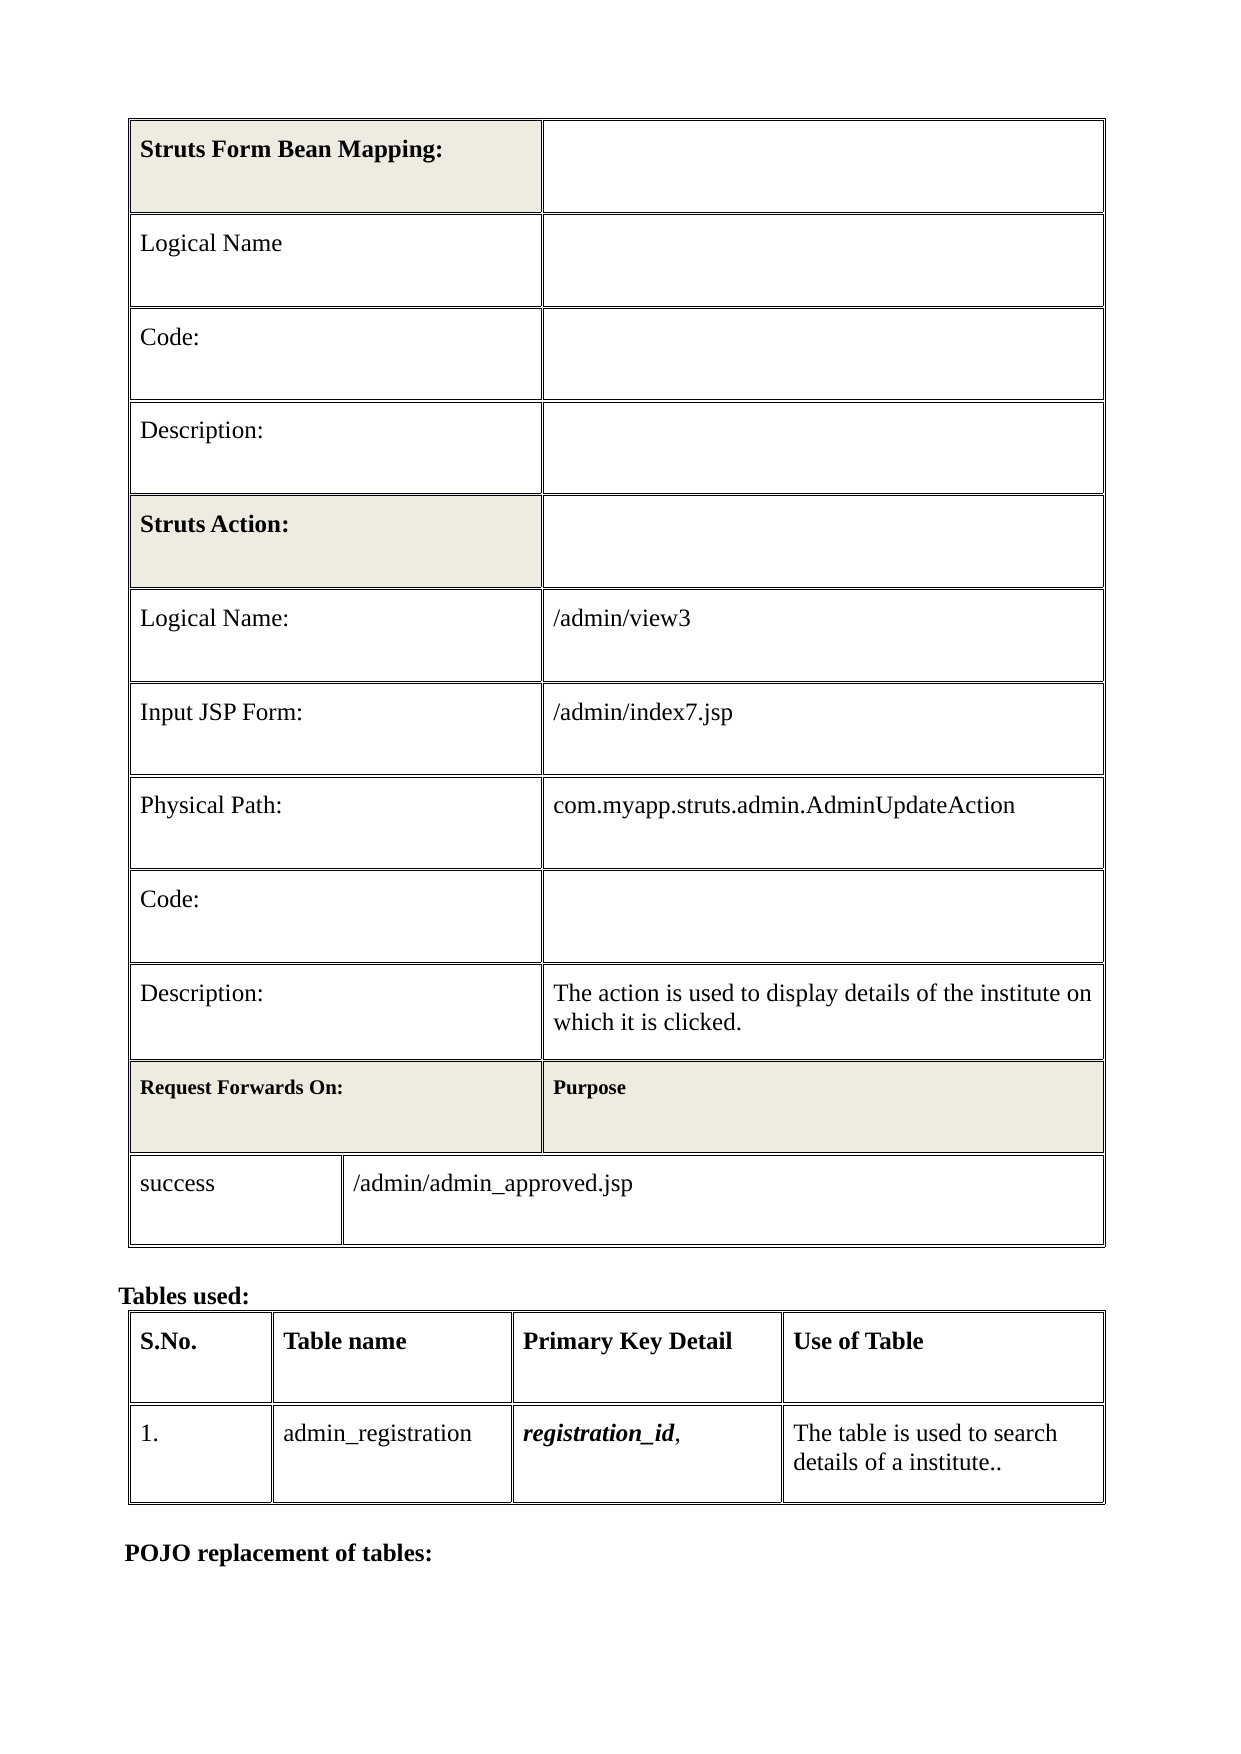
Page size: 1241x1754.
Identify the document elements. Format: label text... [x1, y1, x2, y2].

text Tables used: [118, 1281, 1122, 1310]
text POJO replacement of tables: [118, 1538, 1122, 1567]
table_cell /admin/admin_approved.jsp [344, 1156, 1103, 1244]
table_cell Code: [131, 309, 541, 399]
table_cell Physical Path: [131, 778, 541, 868]
table_cell Struts Action: [131, 496, 541, 587]
table_cell registration_id, [514, 1406, 781, 1502]
table_header Use of Table [784, 1313, 1103, 1402]
table_cell com.myapp.struts.admin.AdminUpdateAction [544, 778, 1103, 868]
table_header [544, 121, 1103, 212]
table_cell /admin/index7.jsp [544, 684, 1103, 774]
table_cell Logical Name [131, 215, 541, 306]
table_header S.No. [131, 1313, 271, 1402]
table_header Table name [274, 1313, 511, 1402]
table_cell [544, 309, 1103, 399]
table_cell Input JSP Form: [131, 684, 541, 774]
table_cell Code: [131, 871, 541, 962]
table_cell [544, 215, 1103, 306]
table_cell The table is used to search details of a institute.. [784, 1406, 1103, 1502]
table_cell Description: [131, 965, 541, 1058]
table_cell Logical Name: [131, 590, 541, 681]
table_cell success [131, 1156, 341, 1244]
table_cell Purpose [544, 1062, 1103, 1152]
table_cell [544, 403, 1103, 493]
table_header Primary Key Detail [514, 1313, 781, 1402]
table_cell 1. [131, 1406, 271, 1502]
table_cell Request Forwards On: [131, 1062, 541, 1152]
table_cell The action is used to display details of the institute on which it is clicked. [544, 965, 1103, 1058]
table_cell admin_registration [274, 1406, 511, 1502]
table_cell [544, 496, 1103, 587]
table_cell /admin/view3 [544, 590, 1103, 681]
table_cell [544, 871, 1103, 962]
table_cell Description: [131, 403, 541, 493]
table_header Struts Form Bean Mapping: [131, 121, 541, 212]
